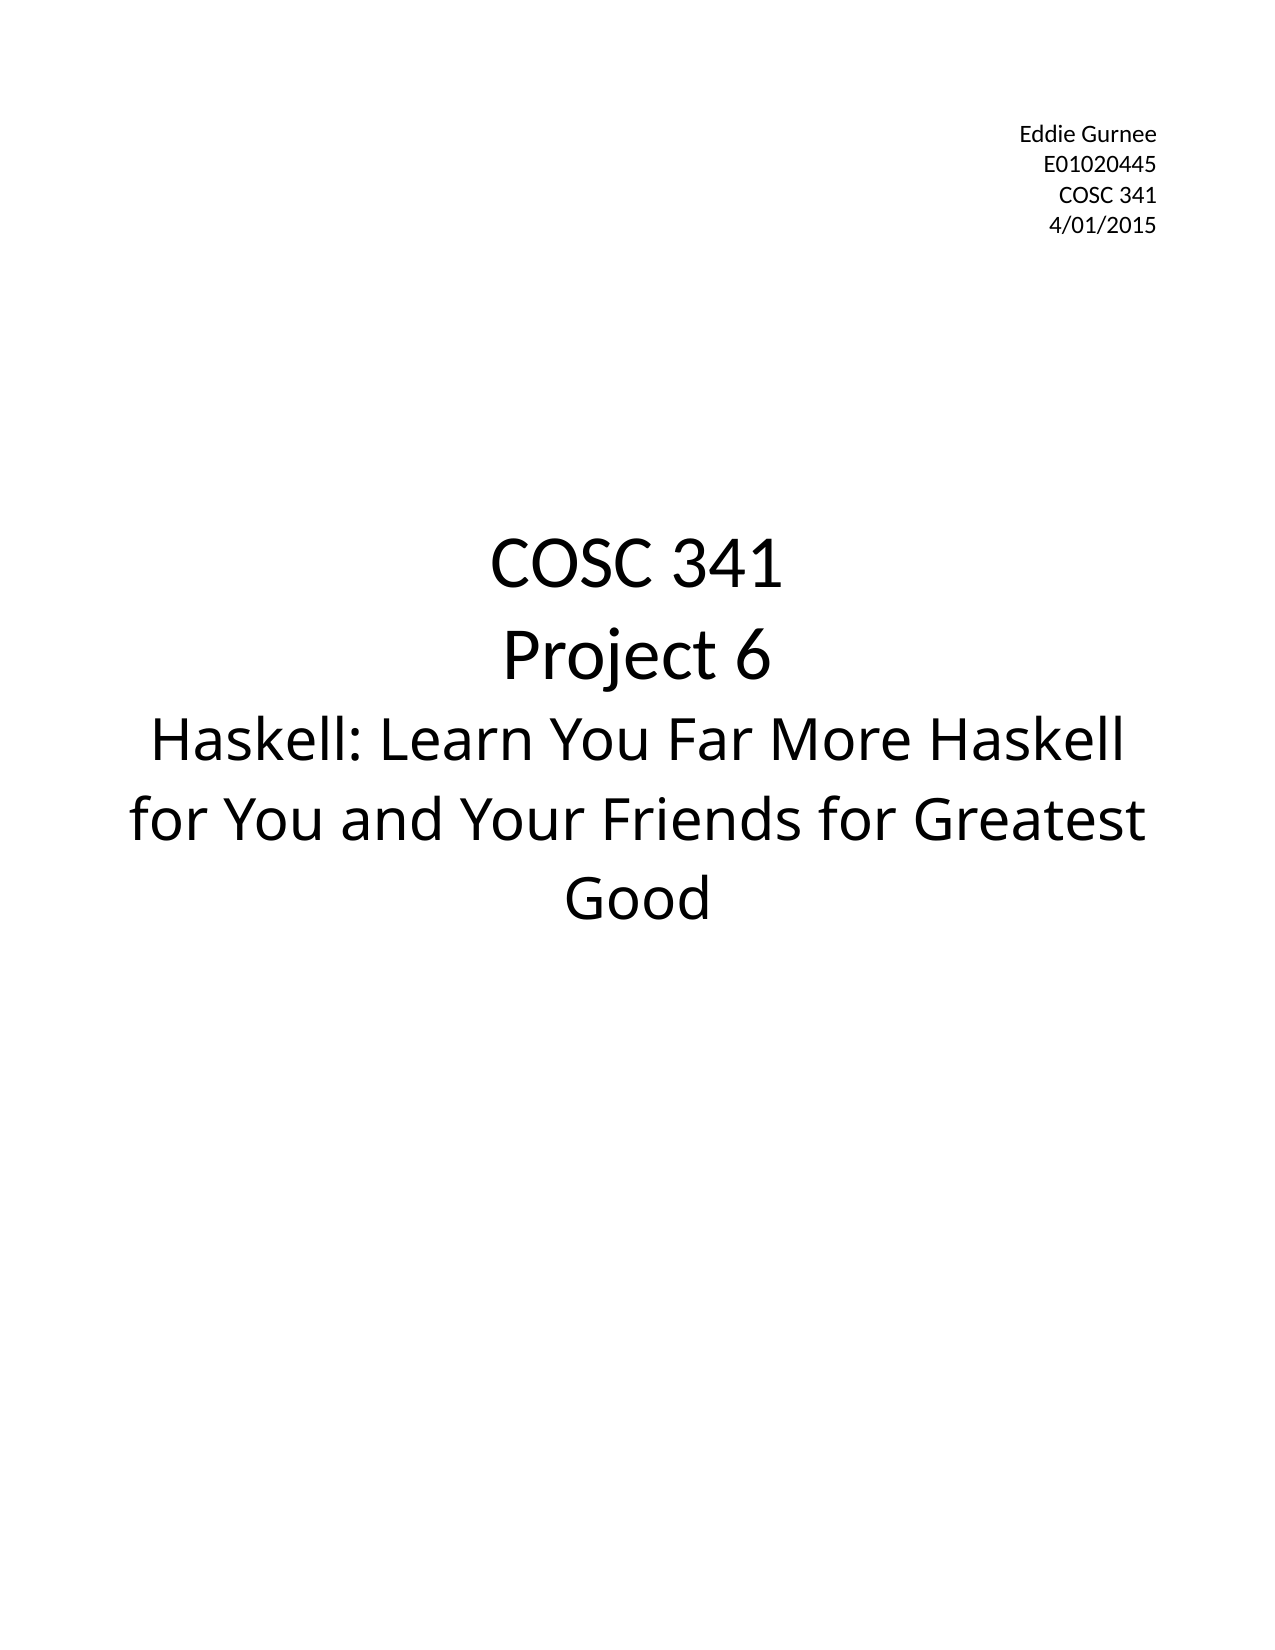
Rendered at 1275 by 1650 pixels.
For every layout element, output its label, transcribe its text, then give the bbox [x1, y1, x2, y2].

text 4/01/2015 [118, 210, 1157, 240]
text Project 6 [118, 606, 1157, 698]
text COSC 341 [118, 515, 1157, 606]
text COSC 341 [118, 179, 1157, 210]
text Haskell: Learn You Far More Haskell for You and Your Friends for Greatest Good [118, 698, 1157, 936]
text E01020445 [118, 149, 1157, 179]
text Eddie Gurnee [118, 118, 1157, 149]
